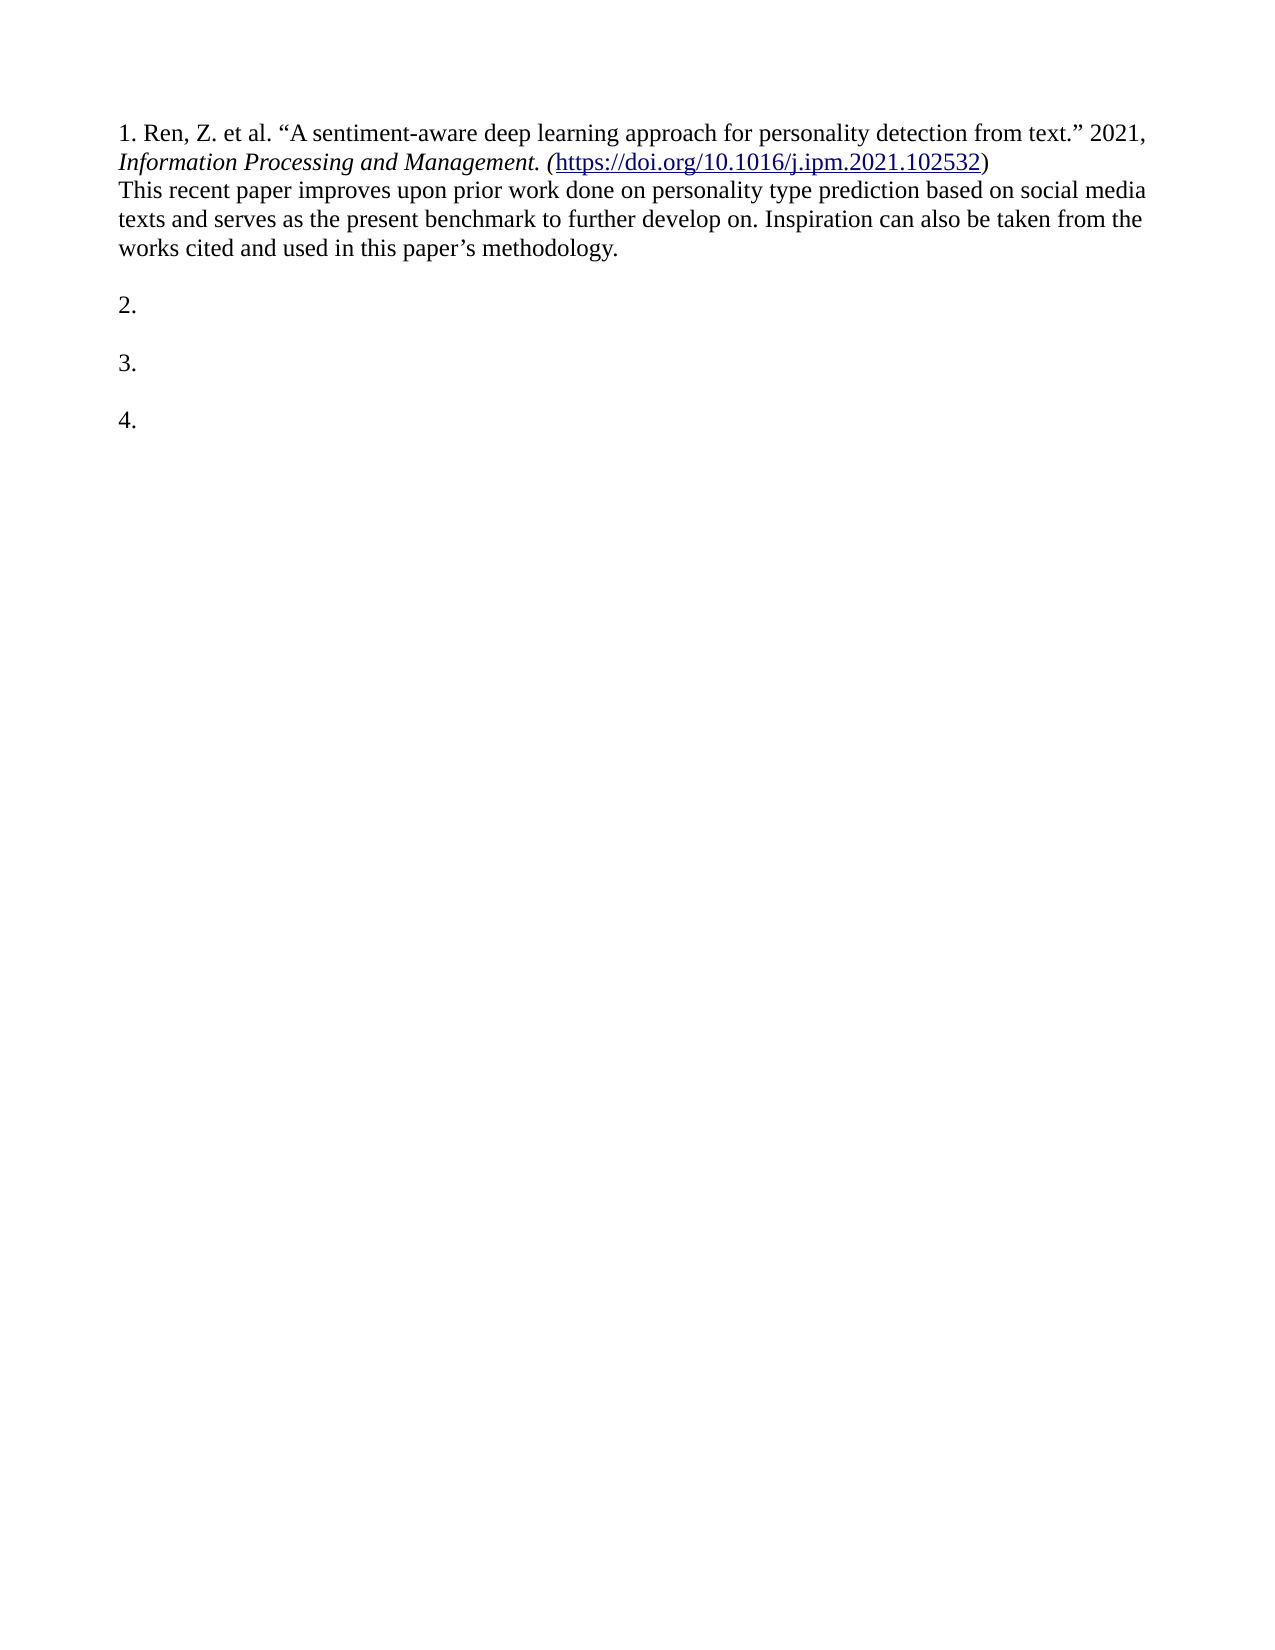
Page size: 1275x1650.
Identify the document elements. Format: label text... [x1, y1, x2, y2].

text 3. [118, 348, 1157, 377]
text 1. Ren, Z. et al. “A sentiment-aware deep learning approach for personality detection from text.” 2021, Information Processing and Management. (https://doi.org/10.1016/j.ipm.2021.102532) [118, 118, 1157, 176]
text 2. [118, 291, 1157, 319]
text This recent paper improves upon prior work done on personality type prediction based on social media texts and serves as the present benchmark to further develop on. Inspiration can also be taken from the works cited and used in this paper’s methodology. [118, 176, 1157, 262]
text 4. [118, 406, 1157, 434]
